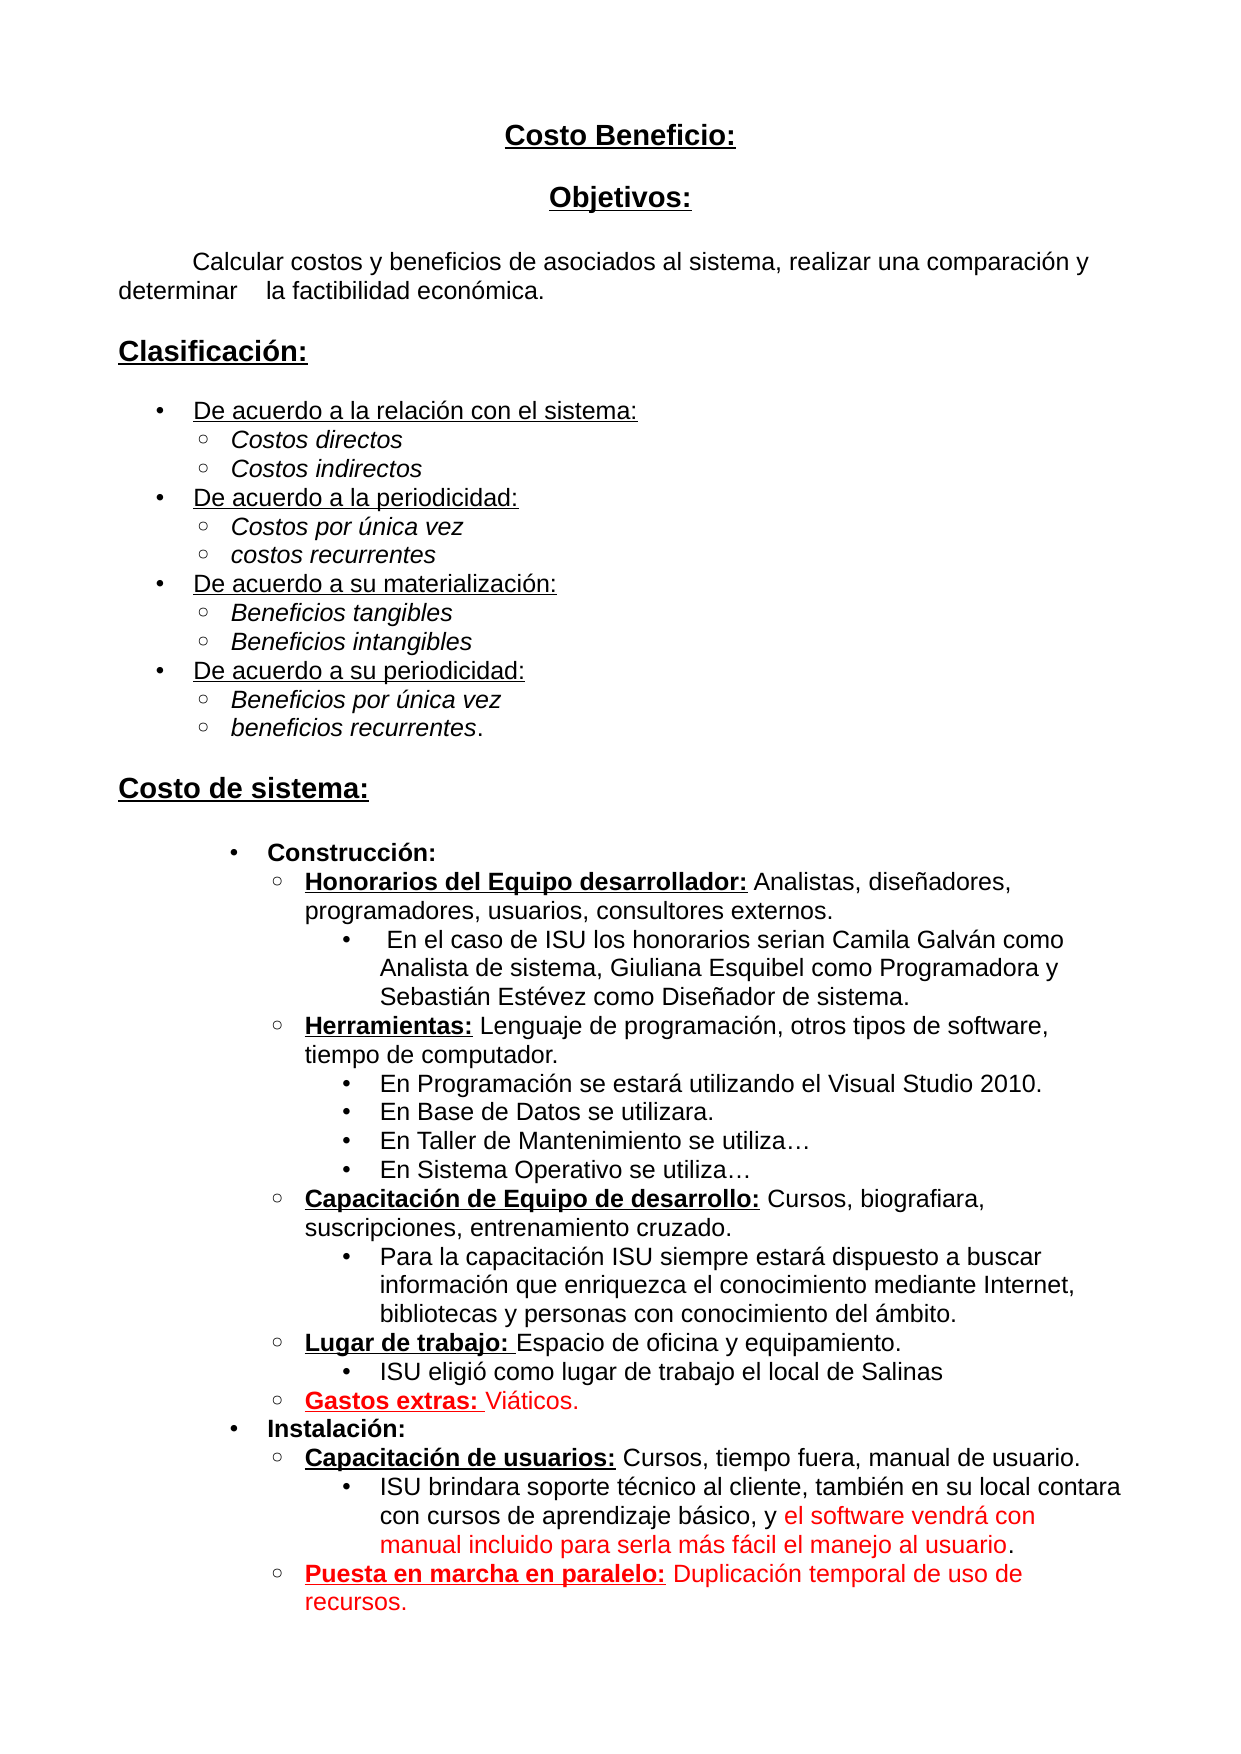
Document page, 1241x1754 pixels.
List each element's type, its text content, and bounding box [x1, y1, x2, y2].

list De acuerdo a su periodicidad: [156, 656, 1122, 684]
list En Sistema Operativo se utiliza… [342, 1155, 1122, 1184]
list De acuerdo a la relación con el sistema: [156, 396, 1122, 425]
list Gastos extras: Viáticos. [267, 1386, 1122, 1414]
list Costos directos [193, 425, 1122, 454]
list ISU brindara soporte técnico al cliente, también en su local contara con cursos de aprendizaje básico, y el software vendrá con manual incluido para serla más fácil el manejo al usuario. [342, 1472, 1122, 1558]
text Calcular costos y beneficios de asociados al sistema, realizar una comparación y determinar la factibilidad económica. [118, 243, 1122, 305]
list De acuerdo a su materialización: [156, 569, 1122, 598]
list Capacitación de usuarios: Cursos, tiempo fuera, manual de usuario. [267, 1443, 1122, 1472]
list Costos por única vez [193, 511, 1122, 540]
list De acuerdo a la periodicidad: [156, 483, 1122, 511]
list En el caso de ISU los honorarios serian Camila Galván como Analista de sistema, Giuliana Esquibel como Programadora y Sebastián Estévez como Diseñador de sistema. [342, 924, 1122, 1011]
list Puesta en marcha en paralelo: Duplicación temporal de uso de recursos. [267, 1558, 1122, 1616]
list ISU eligió como lugar de trabajo el local de Salinas [342, 1357, 1122, 1386]
text Costo Beneficio: [118, 118, 1122, 152]
list Lugar de trabajo: Espacio de oficina y equipamiento. [267, 1328, 1122, 1357]
list En Programación se estará utilizando el Visual Studio 2010. [342, 1068, 1122, 1097]
list Beneficios tangibles [193, 598, 1122, 627]
list beneficios recurrentes. [193, 713, 1122, 742]
list Construcción: [229, 838, 1122, 867]
text Objetivos: [118, 180, 1122, 214]
list Instalación: [229, 1414, 1122, 1443]
text Clasificación: [118, 334, 1122, 367]
list Beneficios por única vez [193, 684, 1122, 713]
list Beneficios intangibles [193, 627, 1122, 656]
list Costos indirectos [193, 454, 1122, 483]
list Herramientas: Lenguaje de programación, otros tipos de software, tiempo de computador. [267, 1011, 1122, 1068]
list En Base de Datos se utilizara. [342, 1097, 1122, 1126]
list Para la capacitación ISU siempre estará dispuesto a buscar información que enriquezca el conocimiento mediante Internet, bibliotecas y personas con conocimiento del ámbito. [342, 1242, 1122, 1328]
list costos recurrentes [193, 540, 1122, 569]
list Honorarios del Equipo desarrollador: Analistas, diseñadores, programadores, usuarios, consultores externos. [267, 867, 1122, 924]
list En Taller de Mantenimiento se utiliza… [342, 1126, 1122, 1155]
text Costo de sistema: [118, 771, 1122, 804]
list Capacitación de Equipo de desarrollo: Cursos, biografiara, suscripciones, entrenamiento cruzado. [267, 1184, 1122, 1242]
